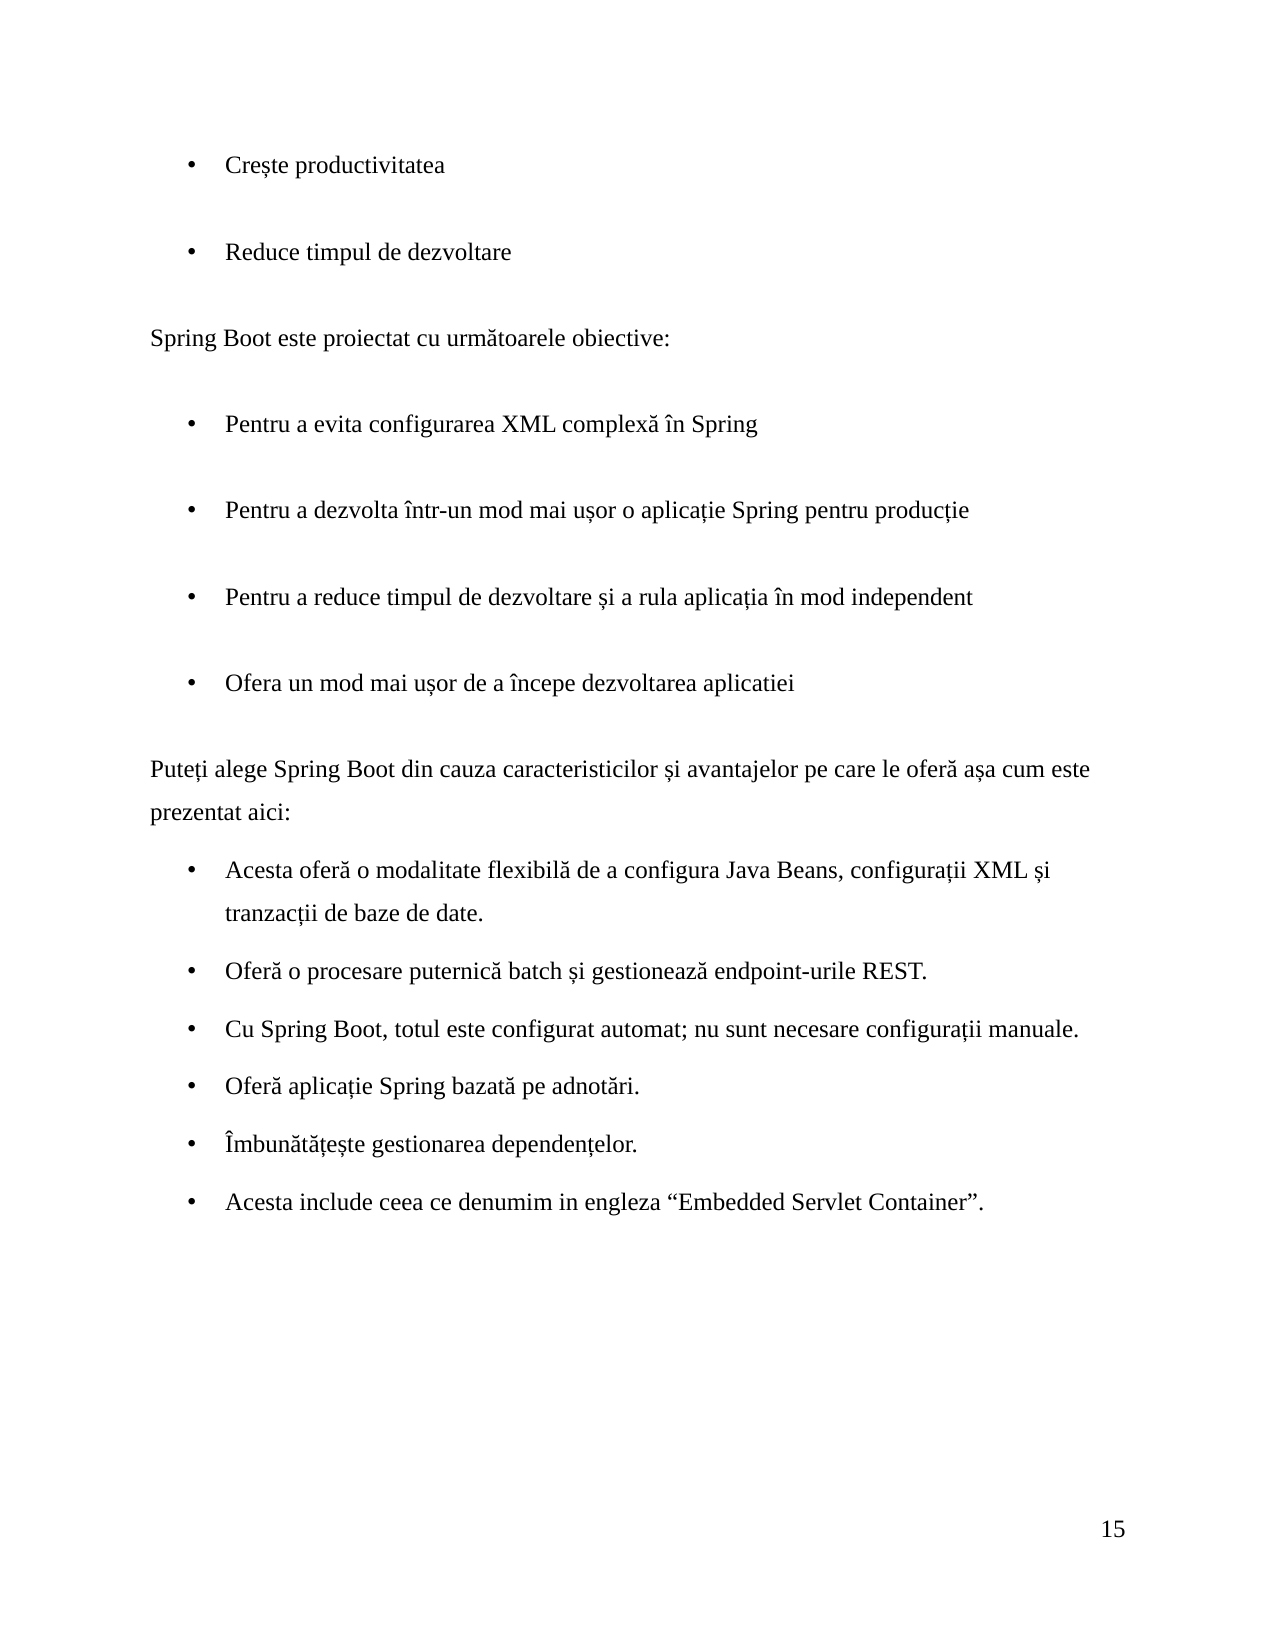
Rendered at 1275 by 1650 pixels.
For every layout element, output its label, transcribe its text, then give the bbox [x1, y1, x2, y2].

list Acesta oferă o modalitate flexibilă de a configura Java Beans, configurații XML și tranzacții de baze de date. [187, 855, 1125, 927]
list Pentru a dezvolta într-un mod mai ușor o aplicație Spring pentru producție [187, 496, 1125, 524]
list Pentru a reduce timpul de dezvoltare și a rula aplicația în mod independent [187, 582, 1125, 611]
list Crește productivitatea [187, 151, 1125, 179]
list Oferă o procesare puternică batch și gestionează endpoint-urile REST. [187, 956, 1125, 985]
list Oferă aplicație Spring bazată pe adnotări. [187, 1071, 1125, 1100]
text Puteți alege Spring Boot din cauza caracteristicilor și avantajelor pe care le oferă așa cum este prezentat aici: [150, 754, 1125, 826]
list Cu Spring Boot, totul este configurat automat; nu sunt necesare configurații manuale. [187, 1014, 1125, 1042]
list Acesta include ceea ce denumim in engleza “Embedded Servlet Container”. [187, 1187, 1125, 1216]
list Reduce timpul de dezvoltare [187, 237, 1125, 266]
list Pentru a evita configurarea XML complexă în Spring [187, 409, 1125, 438]
list Îmbunătățește gestionarea dependențelor. [187, 1129, 1125, 1158]
list Ofera un mod mai ușor de a începe dezvoltarea aplicatiei [187, 668, 1125, 697]
text Spring Boot este proiectat cu următoarele obiective: [150, 323, 1125, 352]
